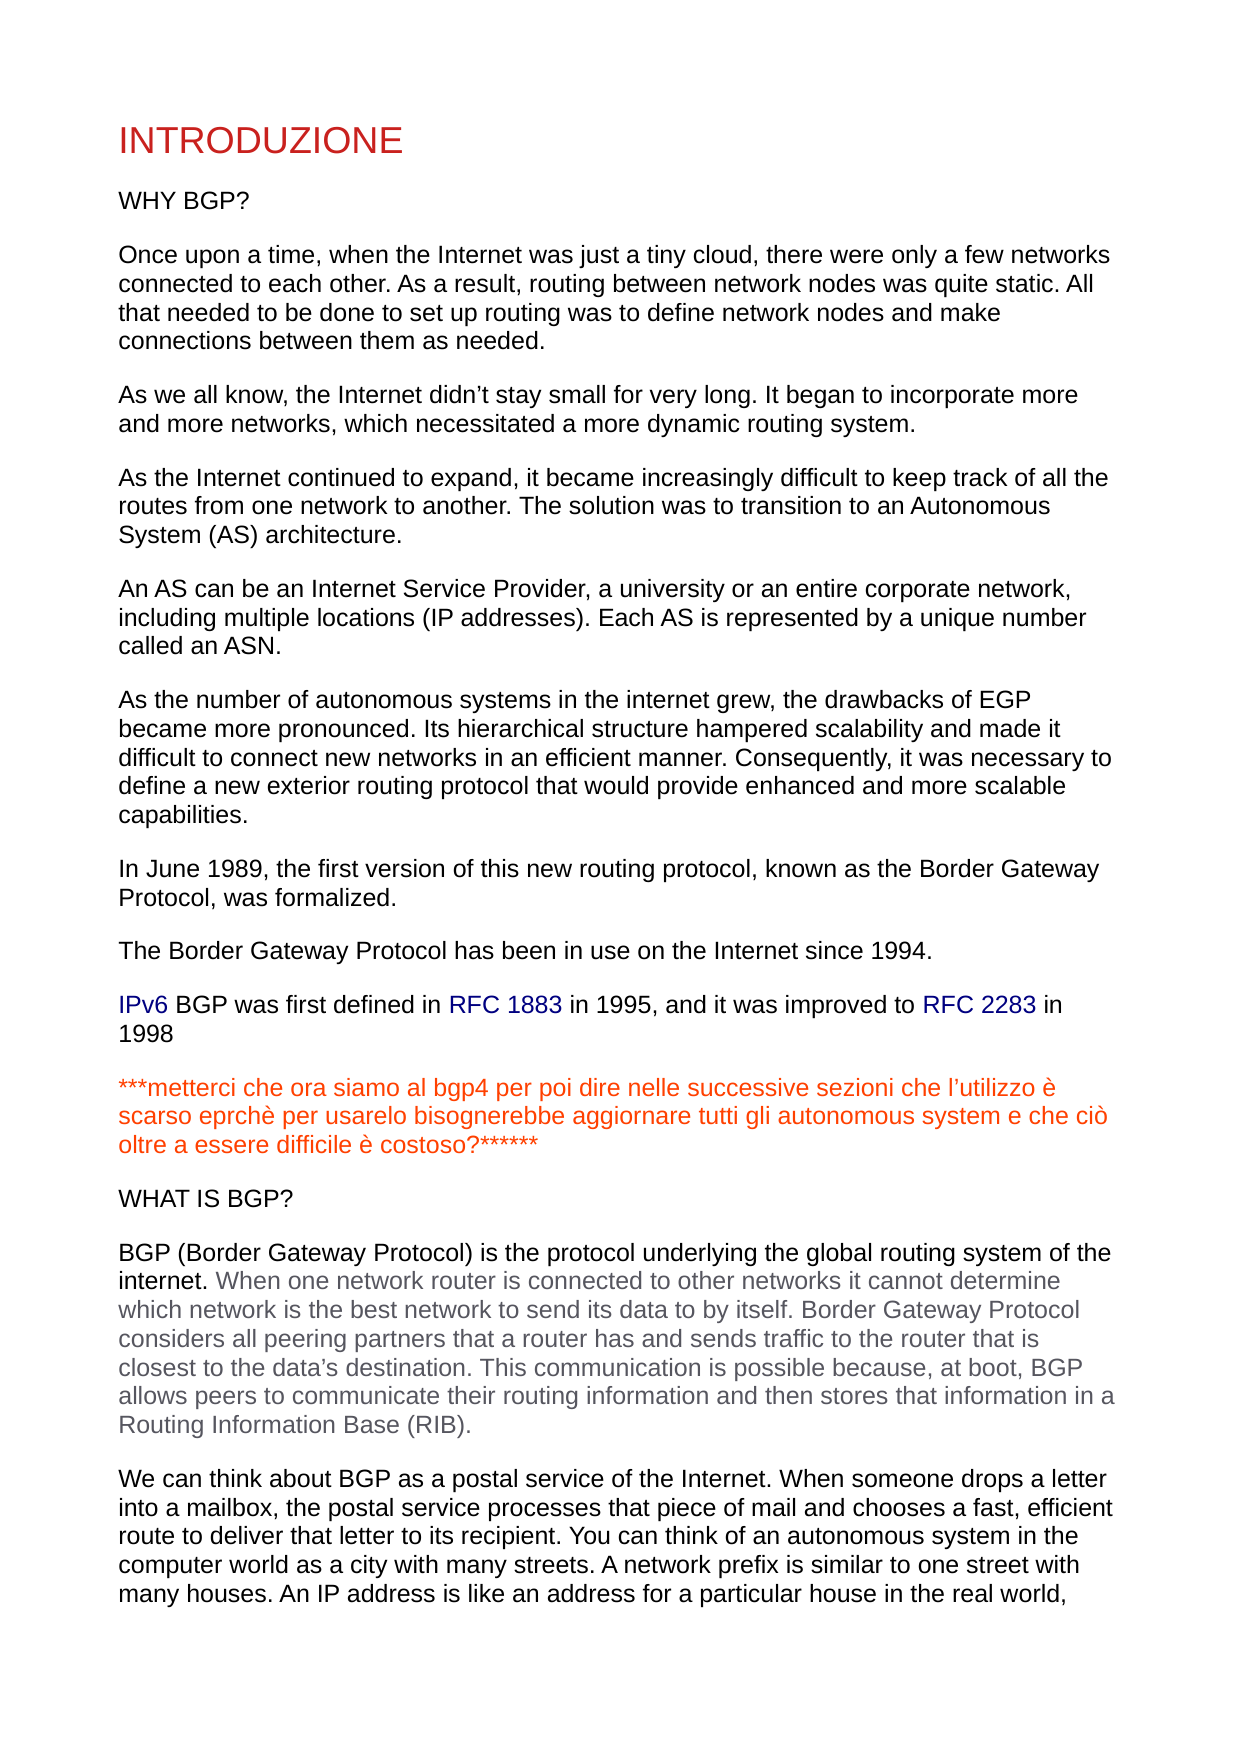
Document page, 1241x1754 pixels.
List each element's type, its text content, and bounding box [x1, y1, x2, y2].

text As we all know, the Internet didn’t stay small for very long. It began to incorporate more and more networks, which necessitated a more dynamic routing system. [118, 380, 1122, 437]
text BGP (Border Gateway Protocol) is the protocol underlying the global routing system of the internet. When one network router is connected to other networks it cannot determine which network is the best network to send its data to by itself. Border Gateway Protocol considers all peering partners that a router has and sends traffic to the router that is closest to the data’s destination. This communication is possible because, at boot, BGP allows peers to communicate their routing information and then stores that information in a Routing Information Base (RIB). [118, 1237, 1122, 1439]
text As the Internet continued to expand, it became increasingly difficult to keep track of all the routes from one network to another. The solution was to transition to an Autonomous System (AS) architecture. [118, 462, 1122, 549]
text As the number of autonomous systems in the internet grew, the drawbacks of EGP became more pronounced. Its hierarchical structure hampered scalability and made it difficult to connect new networks in an efficient manner. Consequently, it was necessary to define a new exterior routing protocol that would provide enhanced and more scalable capabilities. [118, 685, 1122, 829]
text The Border Gateway Protocol has been in use on the Internet since 1994. [118, 936, 1122, 965]
text Once upon a time, when the Internet was just a tiny cloud, there were only a few networks connected to each other. As a result, routing between network nodes was quite static. All that needed to be done to set up routing was to define network nodes and make connections between them as needed. [118, 240, 1122, 355]
text IPv6 BGP was first defined in RFC 1883 in 1995, and it was improved to RFC 2283 in 1998 [118, 990, 1122, 1047]
text INTRODUZIONE [118, 118, 1122, 161]
text ***metterci che ora siamo al bgp4 per poi dire nelle successive sezioni che l’utilizzo è scarso eprchè per usarelo bisognerebbe aggiornare tutti gli autonomous system e che ciò oltre a essere difficile è costoso?****** [118, 1072, 1122, 1159]
text WHY BGP? [118, 186, 1122, 215]
text In June 1989, the first version of this new routing protocol, known as the Border Gateway Protocol, was formalized. [118, 854, 1122, 911]
text WHAT IS BGP? [118, 1184, 1122, 1212]
text An AS can be an Internet Service Provider, a university or an entire corporate network, including multiple locations (IP addresses). Each AS is represented by a unique number called an ASN. [118, 574, 1122, 660]
text We can think about BGP as a postal service of the Internet. When someone drops a letter into a mailbox, the postal service processes that piece of mail and chooses a fast, efficient route to deliver that letter to its recipient. You can think of an autonomous system in the computer world as a city with many streets. A network prefix is similar to one street with many houses. An IP address is like an address for a particular house in the real world, [118, 1464, 1122, 1607]
